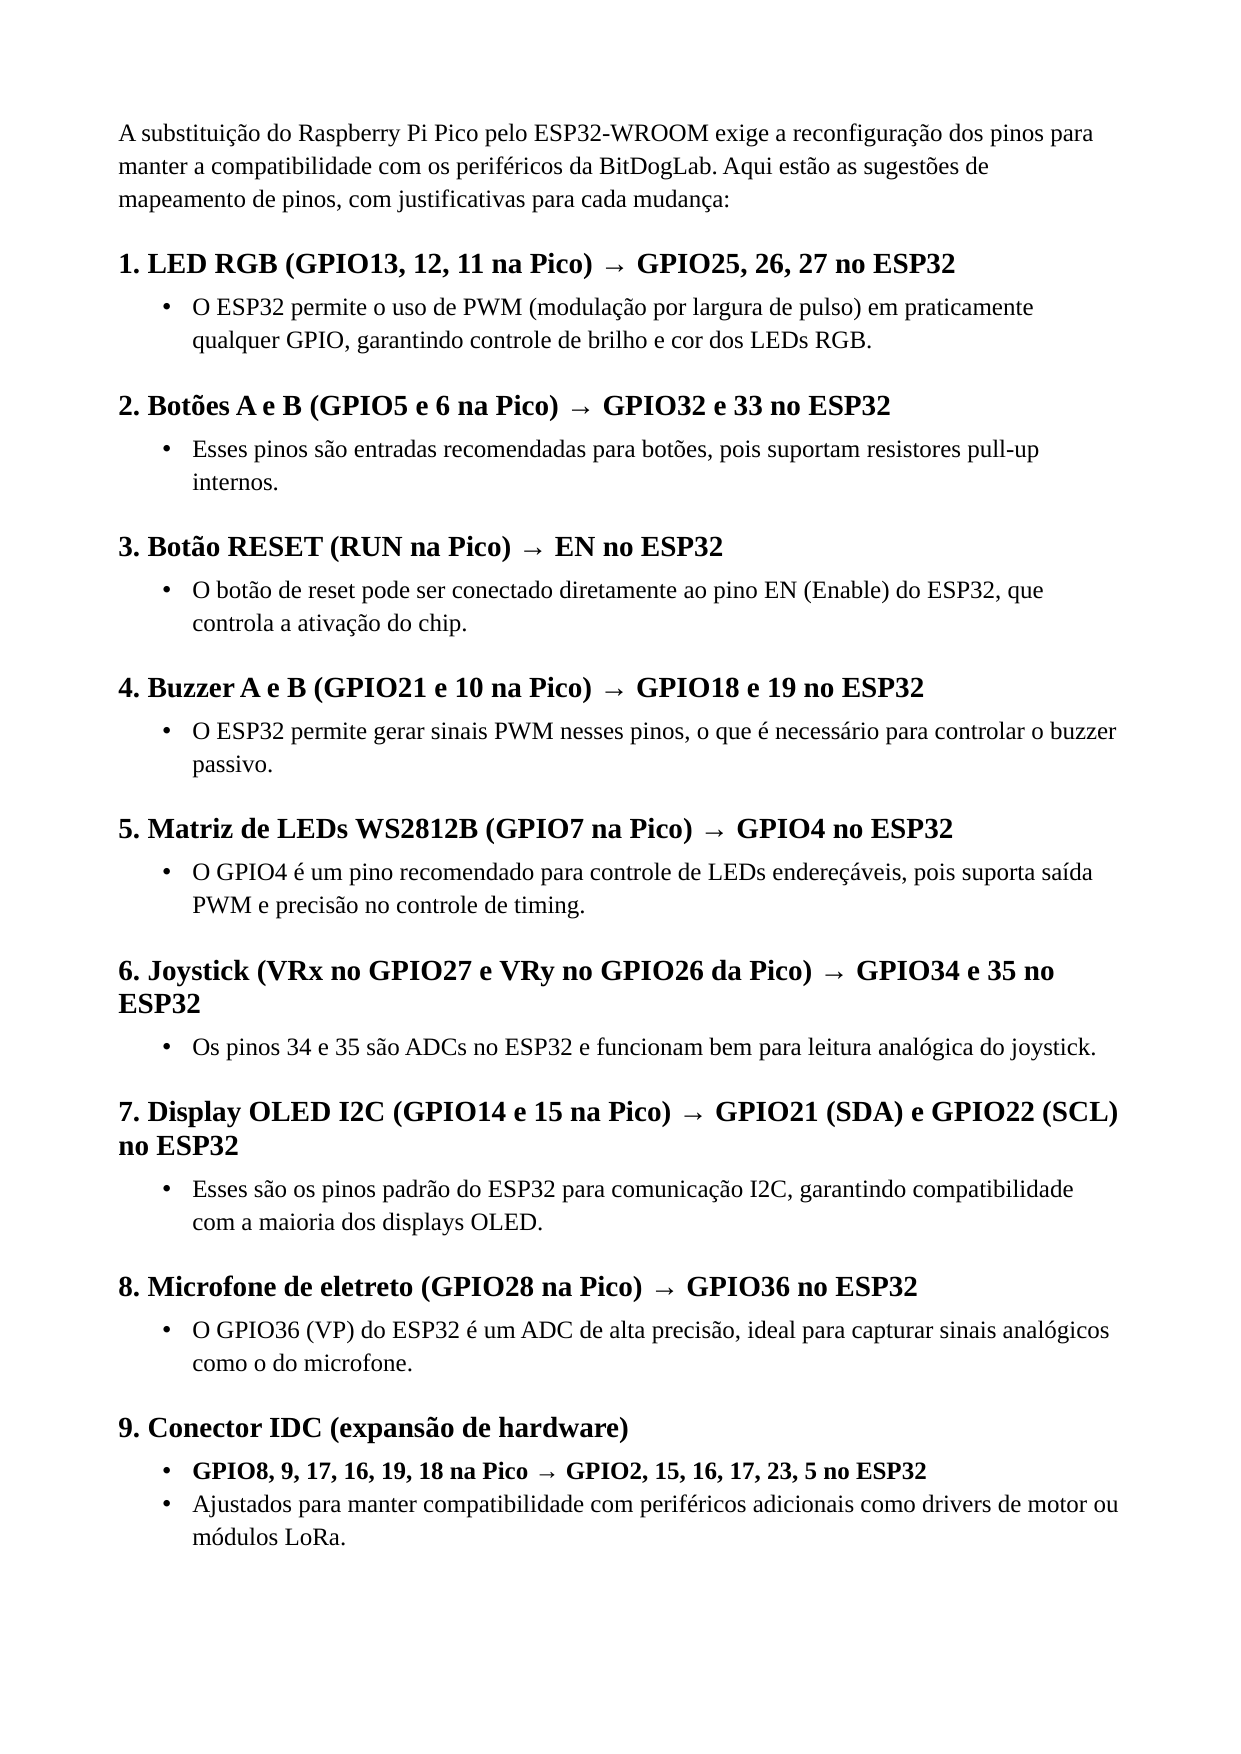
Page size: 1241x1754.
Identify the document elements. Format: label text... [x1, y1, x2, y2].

list O ESP32 permite gerar sinais PWM nesses pinos, o que é necessário para controlar o buzzer passivo. [162, 716, 1122, 778]
subtitle 7. Display OLED I2C (GPIO14 e 15 na Pico) → GPIO21 (SDA) e GPIO22 (SCL) no ESP32 [118, 1094, 1122, 1161]
list Esses pinos são entradas recomendadas para botões, pois suportam resistores pull-up internos. [162, 434, 1122, 495]
list O botão de reset pode ser conectado diretamente ao pino EN (Enable) do ESP32, que controla a ativação do chip. [162, 575, 1122, 637]
subtitle 8. Microfone de eletreto (GPIO28 na Pico) → GPIO36 no ESP32 [118, 1269, 1122, 1303]
subtitle 2. Botões A e B (GPIO5 e 6 na Pico) → GPIO32 e 33 no ESP32 [118, 388, 1122, 421]
list Esses são os pinos padrão do ESP32 para comunicação I2C, garantindo compatibilidade com a maioria dos displays OLED. [162, 1174, 1122, 1236]
subtitle 9. Conector IDC (expansão de hardware) [118, 1410, 1122, 1444]
list GPIO8, 9, 17, 16, 19, 18 na Pico → GPIO2, 15, 16, 17, 23, 5 no ESP32 [162, 1456, 1122, 1485]
list Os pinos 34 e 35 são ADCs no ESP32 e funcionam bem para leitura analógica do joystick. [162, 1032, 1122, 1061]
subtitle 4. Buzzer A e B (GPIO21 e 10 na Pico) → GPIO18 e 19 no ESP32 [118, 670, 1122, 704]
subtitle 5. Matriz de LEDs WS2812B (GPIO7 na Pico) → GPIO4 no ESP32 [118, 811, 1122, 845]
list Ajustados para manter compatibilidade com periféricos adicionais como drivers de motor ou módulos LoRa. [162, 1489, 1122, 1551]
list O ESP32 permite o uso de PWM (modulação por largura de pulso) em praticamente qualquer GPIO, garantindo controle de brilho e cor dos LEDs RGB. [162, 292, 1122, 354]
text A substituição do Raspberry Pi Pico pelo ESP32-WROOM exige a reconfiguração dos pinos para manter a compatibilidade com os periféricos da BitDogLab. Aqui estão as sugestões de mapeamento de pinos, com justificativas para cada mudança: [118, 118, 1122, 213]
subtitle 3. Botão RESET (RUN na Pico) → EN no ESP32 [118, 529, 1122, 562]
subtitle 6. Joystick (VRx no GPIO27 e VRy no GPIO26 da Pico) → GPIO34 e 35 no ESP32 [118, 953, 1122, 1020]
list O GPIO4 é um pino recomendado para controle de LEDs endereçáveis, pois suporta saída PWM e precisão no controle de timing. [162, 857, 1122, 919]
subtitle 1. LED RGB (GPIO13, 12, 11 na Pico) → GPIO25, 26, 27 no ESP32 [118, 246, 1122, 280]
list O GPIO36 (VP) do ESP32 é um ADC de alta precisão, ideal para capturar sinais analógicos como o do microfone. [162, 1315, 1122, 1377]
